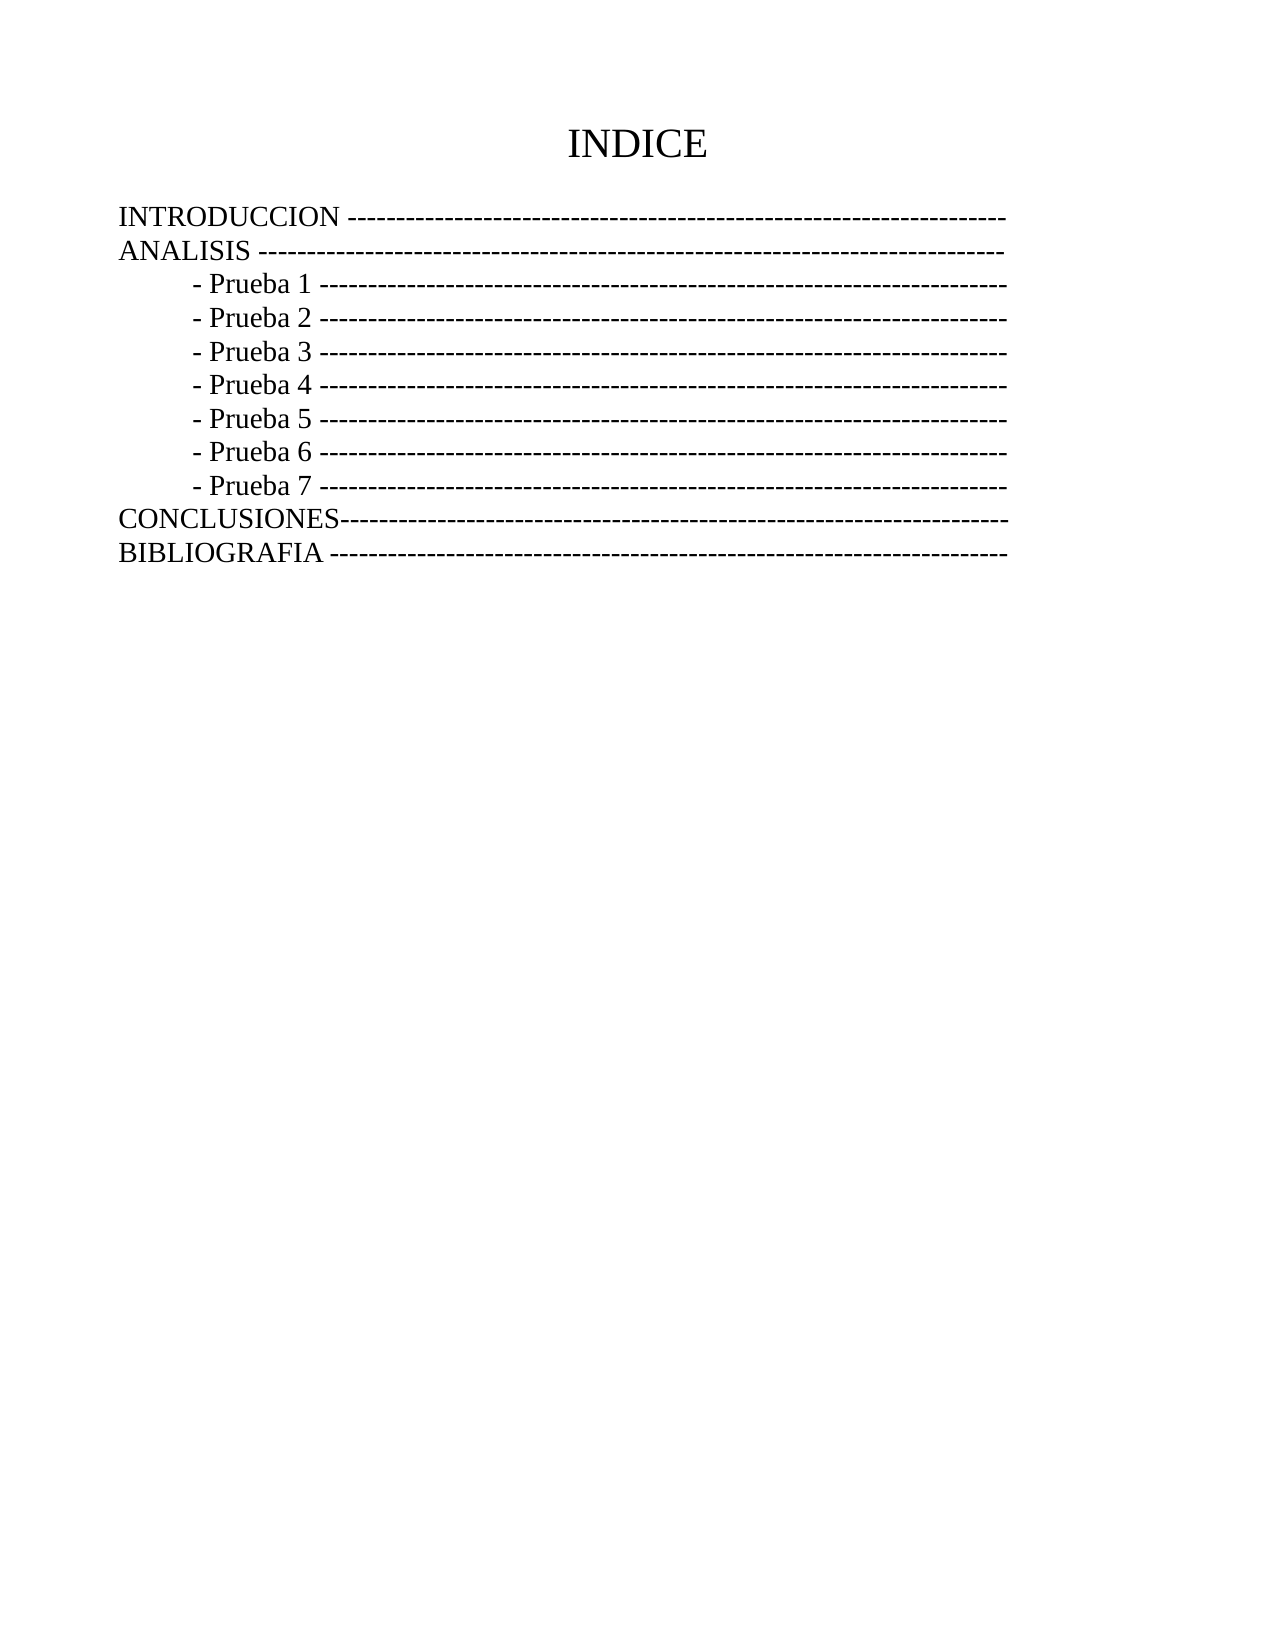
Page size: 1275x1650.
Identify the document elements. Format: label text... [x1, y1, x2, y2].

text BIBLIOGRAFIA ---------------------------------------------------------------------- [118, 535, 1157, 568]
text - Prueba 6 ----------------------------------------------------------------------- [118, 434, 1157, 468]
text INDICE [118, 118, 1157, 166]
text - Prueba 5 ----------------------------------------------------------------------- [118, 401, 1157, 434]
text ANALISIS ----------------------------------------------------------------------------- [118, 233, 1157, 267]
text - Prueba 4 ----------------------------------------------------------------------- [118, 367, 1157, 401]
text INTRODUCCION -------------------------------------------------------------------- [118, 199, 1157, 233]
text - Prueba 1 ----------------------------------------------------------------------- [118, 267, 1157, 300]
text - Prueba 3 ----------------------------------------------------------------------- [118, 334, 1157, 367]
text - Prueba 2 ----------------------------------------------------------------------- [118, 300, 1157, 334]
text CONCLUSIONES--------------------------------------------------------------------- [118, 501, 1157, 535]
text - Prueba 7 ----------------------------------------------------------------------- [118, 468, 1157, 501]
